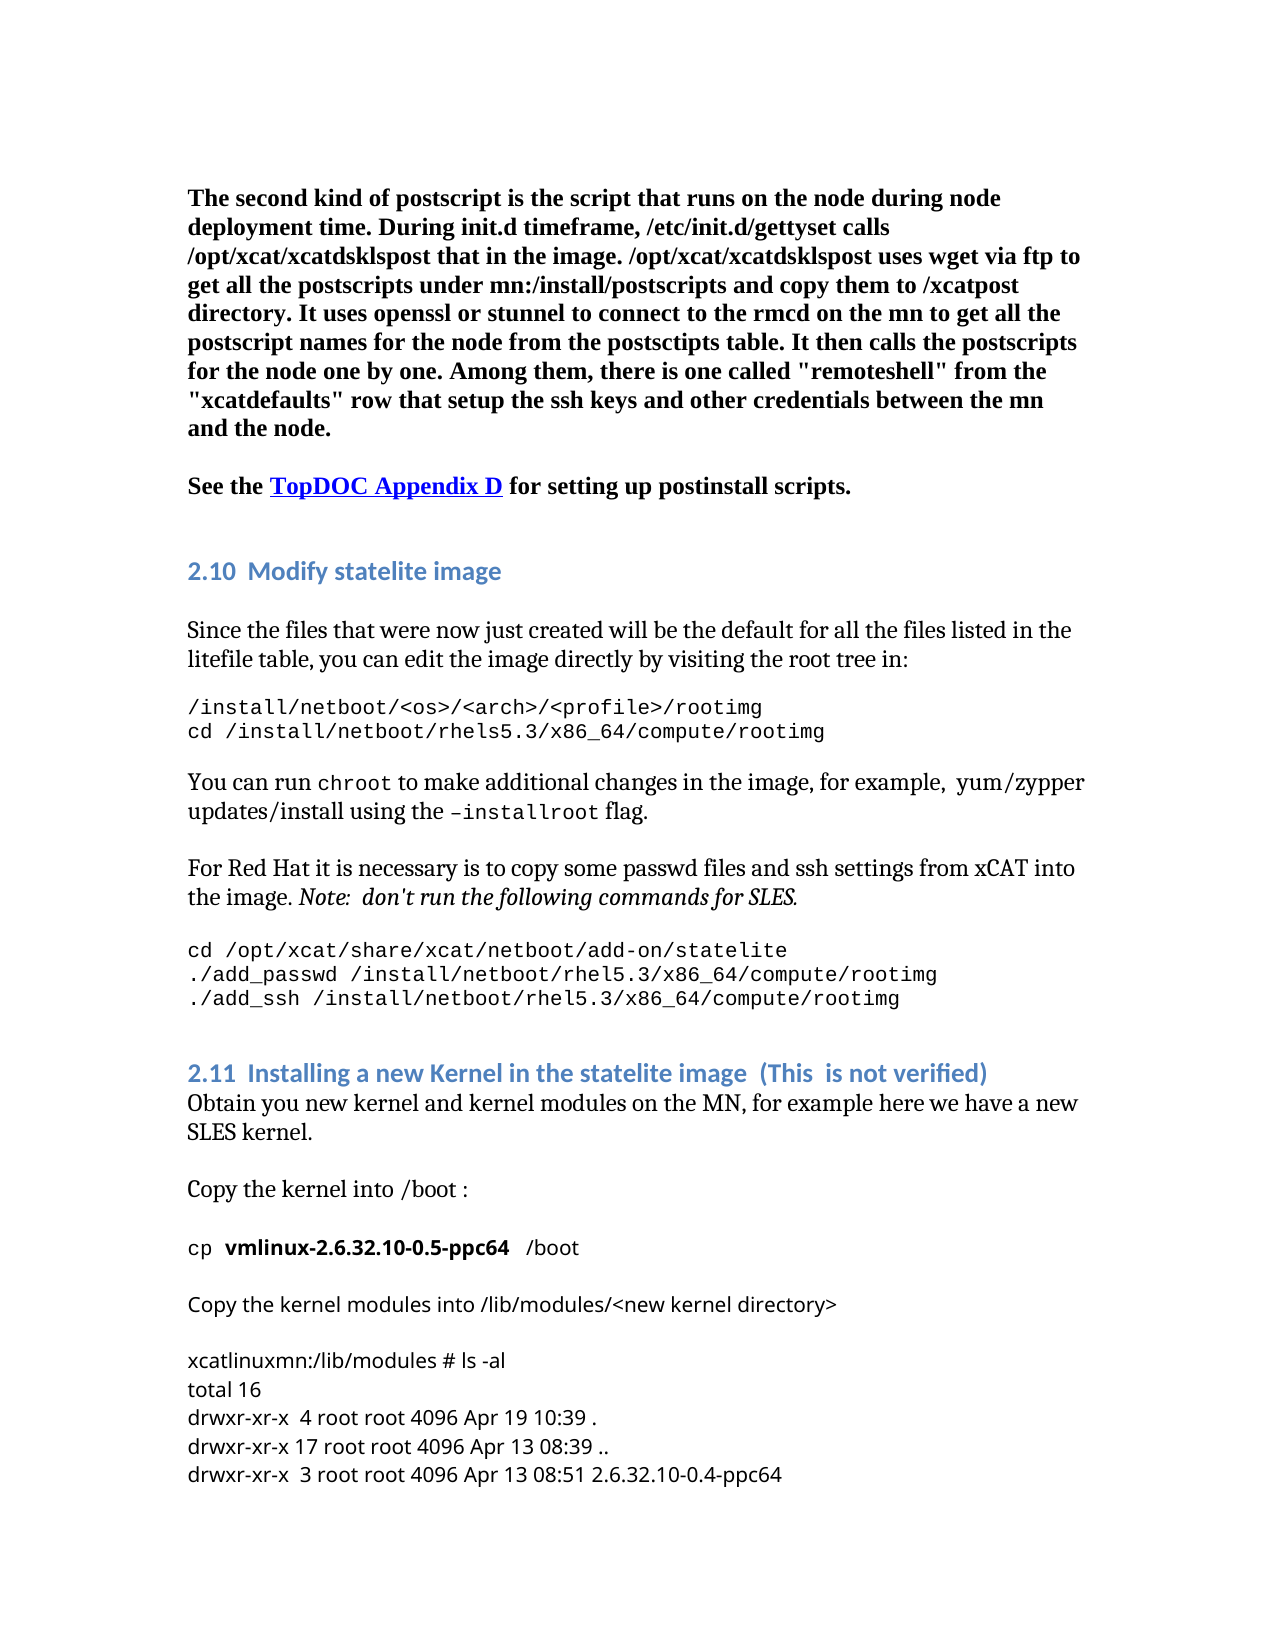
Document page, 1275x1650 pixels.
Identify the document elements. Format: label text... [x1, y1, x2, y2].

text You can run chroot to make additional changes in the image, for example, yum/zypper updates/install using the –installroot flag. [187, 768, 1087, 826]
text cd /opt/xcat/share/xcat/netboot/add-on/statelite [187, 941, 1087, 964]
text See the TopDOC Appendix D for setting up postinstall scripts. [187, 471, 1087, 533]
subtitle Installing a new Kernel in the statelite image (This is not verified) [187, 1056, 1087, 1089]
text For Red Hat it is necessary is to copy some passwd files and ssh settings from xCAT into the image. Note: don't run the following commands for SLES. [187, 854, 1087, 912]
text cp vmlinux-2.6.32.10-0.5-ppc64 /boot [187, 1233, 1087, 1261]
text drwxr-xr-x 3 root root 4096 Apr 13 08:51 2.6.32.10-0.4-ppc64 [187, 1460, 1087, 1489]
text total 16 [187, 1375, 1087, 1403]
text The second kind of postscript is the script that runs on the node during node deployment time. During init.d timeframe, /etc/init.d/gettyset calls /opt/xcat/xcatdsklspost that in the image. /opt/xcat/xcatdsklspost uses wget via ftp to get all the postscripts under mn:/install/postscripts and copy them to /xcatpost directory. It uses openssl or stunnel to connect to the rmcd on the mn to get all the postscript names for the node from the postsctipts table. It then calls the postscripts for the node one by one. Among them, there is one called "remoteshell" from the "xcatdefaults" row that setup the ssh keys and other credentials between the mn and the node. [187, 183, 1087, 442]
text ./add_ssh /install/netboot/rhel5.3/x86_64/compute/rootimg [187, 988, 1087, 1011]
text cd /install/netboot/rhels5.3/x86_64/compute/rootimg [187, 721, 1087, 744]
text drwxr-xr-x 17 root root 4096 Apr 13 08:39 .. [187, 1432, 1087, 1460]
text Copy the kernel into /boot : [187, 1175, 1087, 1204]
text ./add_passwd /install/netboot/rhel5.3/x86_64/compute/rootimg [187, 964, 1087, 988]
text Copy the kernel modules into /lib/modules/<new kernel directory> [187, 1290, 1087, 1318]
subtitle Modify statelite image [187, 554, 1087, 587]
text Since the files that were now just created will be the default for all the files listed in the litefile table, you can edit the image directly by visiting the root tree in: [187, 616, 1087, 673]
text Obtain you new kernel and kernel modules on the MN, for example here we have a new SLES kernel. [187, 1089, 1087, 1146]
text /install/netboot/<os>/<arch>/<profile>/rootimg [187, 697, 1087, 721]
text xcatlinuxmn:/lib/modules # ls -al [187, 1347, 1087, 1375]
text drwxr-xr-x 4 root root 4096 Apr 19 10:39 . [187, 1403, 1087, 1432]
